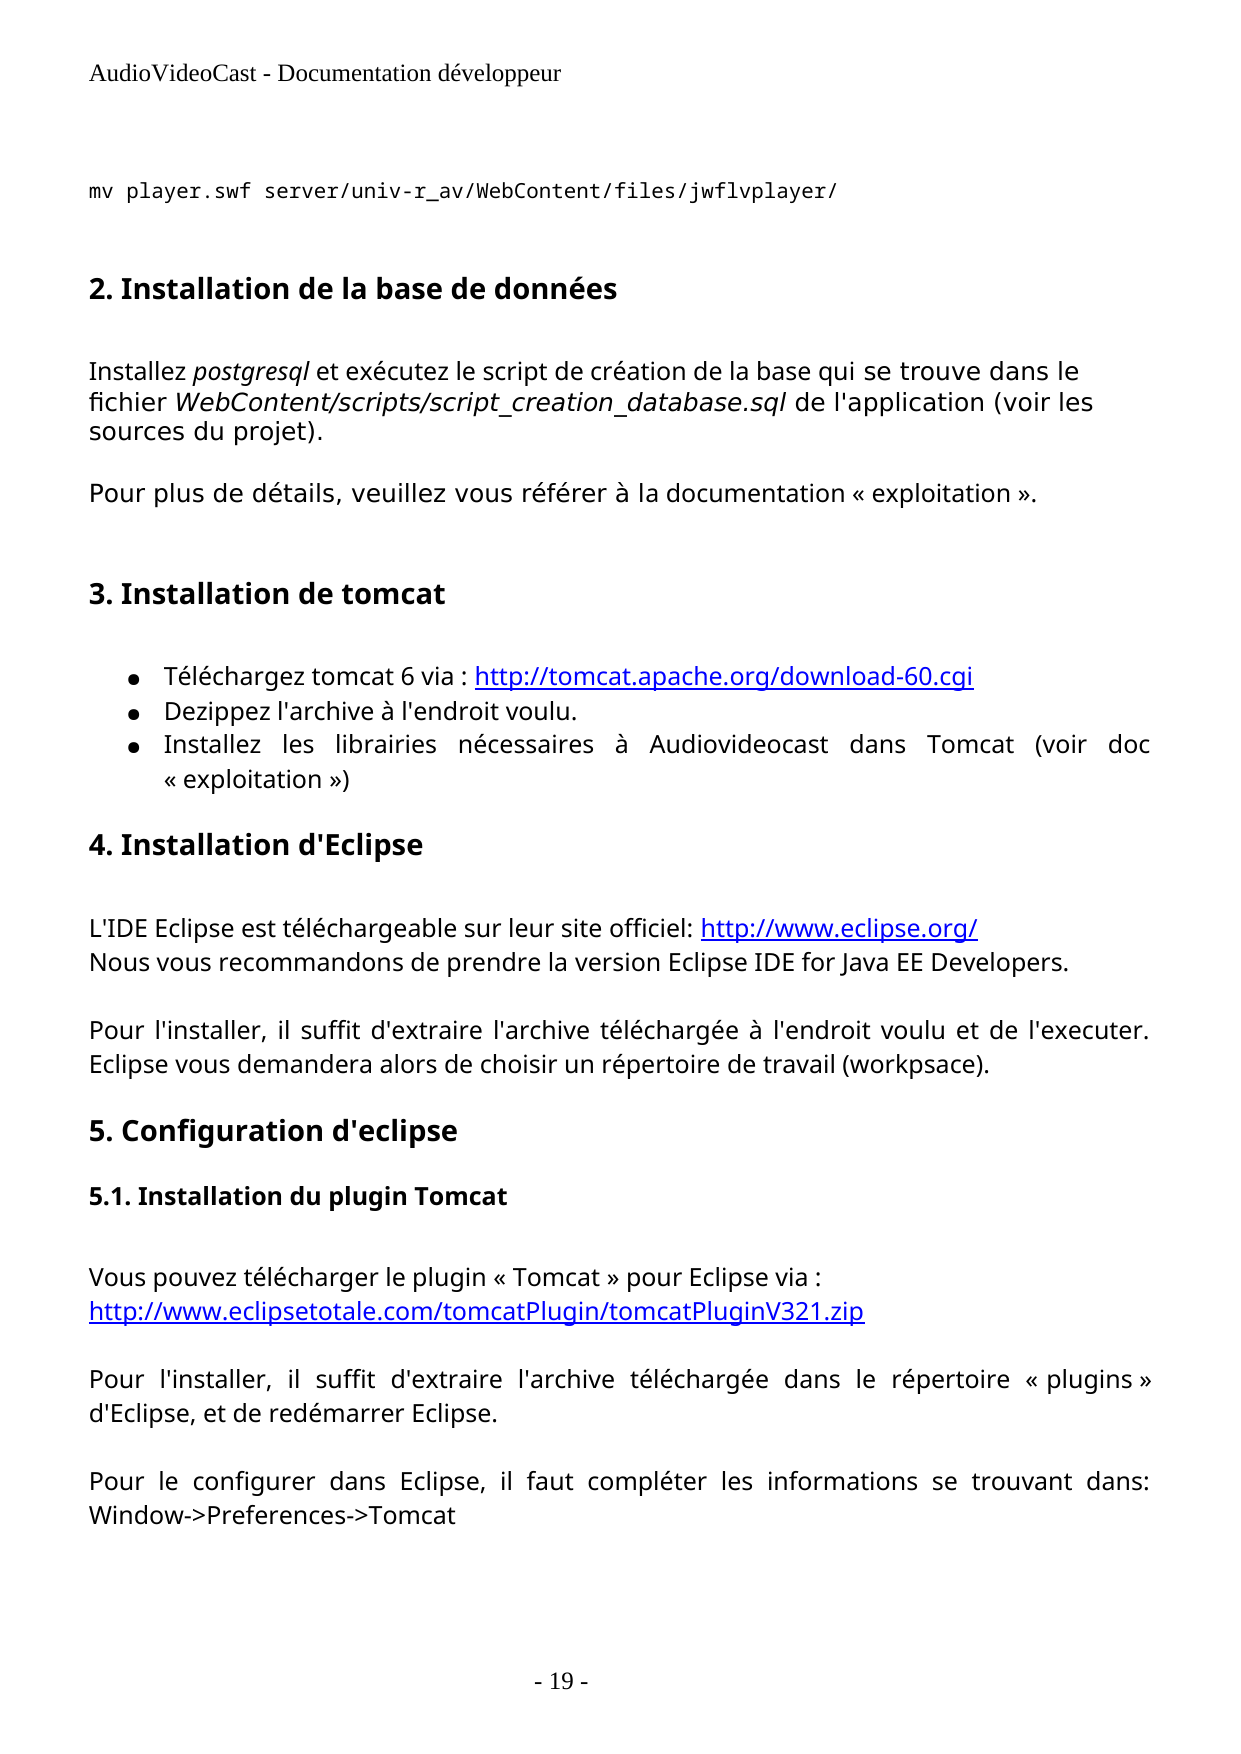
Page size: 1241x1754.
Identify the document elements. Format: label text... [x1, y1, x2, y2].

text Pour l'installer, il suffit d'extraire l'archive téléchargée à l'endroit voulu et de l'executer. Eclipse vous demandera alors de choisir un répertoire de travail (workpsace). [88, 1013, 1152, 1081]
list Téléchargez tomcat 6 via : http://tomcat.apache.org/download-60.cgi [126, 659, 1152, 693]
text Pour l'installer, il suffit d'extraire l'archive téléchargée dans le répertoire « plugins » d'Eclipse, et de redémarrer Eclipse. [88, 1362, 1152, 1430]
text Pour plus de détails, veuillez vous référer à la documentation « exploitation ». [88, 476, 1152, 510]
text mv player.swf server/univ-r_av/WebContent/files/jwflvplayer/ [88, 176, 1152, 205]
text Pour le configurer dans Eclipse, il faut compléter les informations se trouvant dans: Window->Preferences->Tomcat [88, 1464, 1152, 1532]
text Vous pouvez télécharger le plugin « Tomcat » pour Eclipse via : [88, 1259, 1152, 1293]
text Nous vous recommandons de prendre la version Eclipse IDE for Java EE Developers. [88, 945, 1152, 979]
subtitle 3. Installation de tomcat [88, 573, 1152, 613]
text Installez postgresql et exécutez le script de création de la base qui se trouve dans le fichier WebContent/scripts/script_creation_database.sql de l'application (voir les sources du projet). [88, 354, 1152, 446]
subtitle 5. Configuration d'eclipse [88, 1110, 1152, 1150]
list Dezippez l'archive à l'endroit voulu. [126, 693, 1152, 727]
subtitle 2. Installation de la base de données [88, 268, 1152, 308]
list Installez les librairies nécessaires à Audiovideocast dans Tomcat (voir doc « exploitation ») [126, 727, 1152, 795]
text http://www.eclipsetotale.com/tomcatPlugin/tomcatPluginV321.zip [88, 1293, 1152, 1328]
text L'IDE Eclipse est téléchargeable sur leur site officiel: http://www.eclipse.org/ [88, 911, 1152, 945]
subtitle 4. Installation d'Eclipse [88, 824, 1152, 864]
subtitle 5.1. Installation du plugin Tomcat [88, 1179, 1152, 1213]
